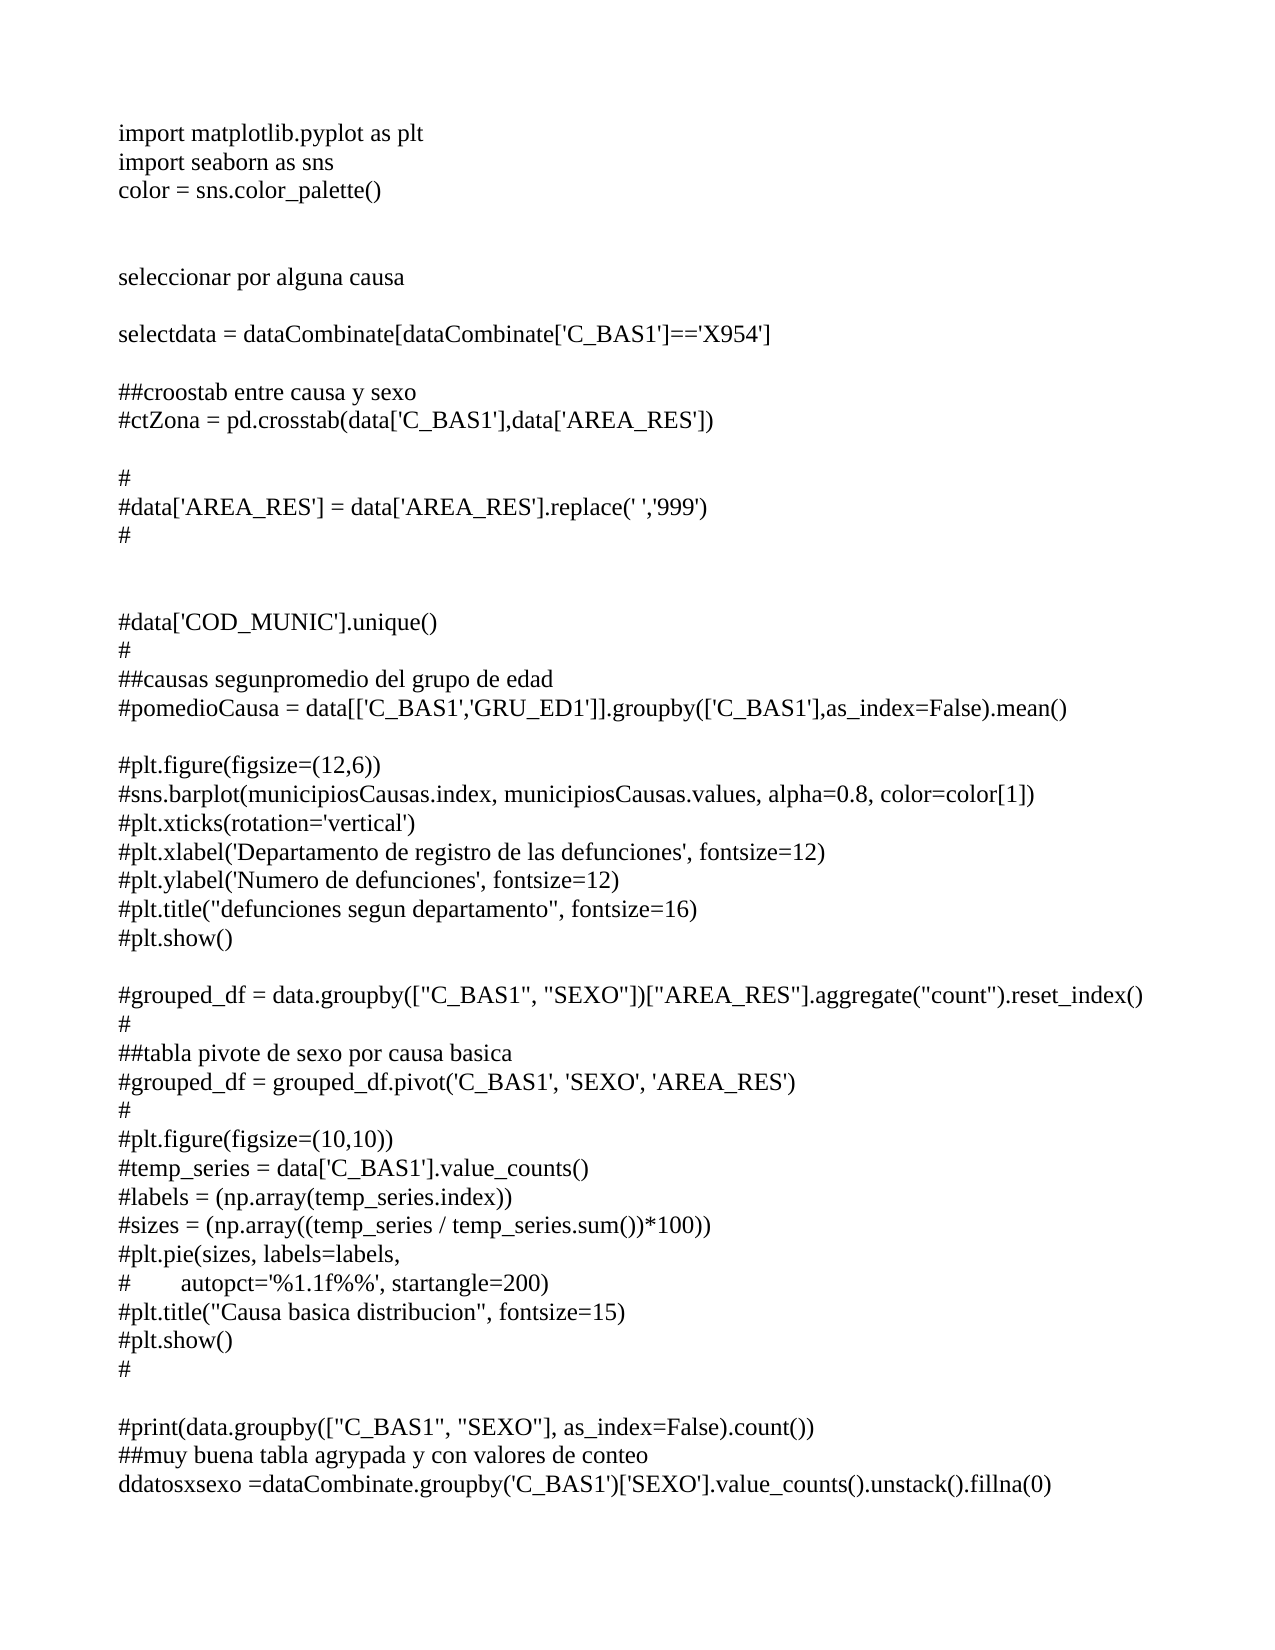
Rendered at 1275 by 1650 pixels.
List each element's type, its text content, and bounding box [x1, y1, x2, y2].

text #grouped_df = data.groupby(["C_BAS1", "SEXO"])["AREA_RES"].aggregate("count").reset_index() [118, 981, 1157, 1009]
text #plt.show() [118, 1326, 1157, 1354]
text #plt.xlabel('Departamento de registro de las defunciones', fontsize=12) [118, 837, 1157, 866]
text #sizes = (np.array((temp_series / temp_series.sum())*100)) [118, 1211, 1157, 1239]
text #plt.figure(figsize=(12,6)) [118, 751, 1157, 779]
text # [118, 636, 1157, 664]
text #plt.ylabel('Numero de defunciones', fontsize=12) [118, 866, 1157, 894]
text ##tabla pivote de sexo por causa basica [118, 1038, 1157, 1067]
text #plt.title("Causa basica distribucion", fontsize=15) [118, 1297, 1157, 1326]
text #plt.figure(figsize=(10,10)) [118, 1124, 1157, 1153]
text # [118, 463, 1157, 492]
text seleccionar por alguna causa [118, 262, 1157, 291]
text import seaborn as sns [118, 147, 1157, 176]
text #data['COD_MUNIC'].unique() [118, 607, 1157, 636]
text # [118, 1354, 1157, 1383]
text ddatosxsexo =dataCombinate.groupby('C_BAS1')['SEXO'].value_counts().unstack().fillna(0) [118, 1469, 1157, 1498]
text #grouped_df = grouped_df.pivot('C_BAS1', 'SEXO', 'AREA_RES') [118, 1067, 1157, 1096]
text color = sns.color_palette() [118, 176, 1157, 204]
text #print(data.groupby(["C_BAS1", "SEXO"], as_index=False).count()) [118, 1412, 1157, 1441]
text ##croostab entre causa y sexo [118, 377, 1157, 406]
text #data['AREA_RES'] = data['AREA_RES'].replace(' ','999') [118, 492, 1157, 521]
text # autopct='%1.1f%%', startangle=200) [118, 1268, 1157, 1297]
text #plt.show() [118, 923, 1157, 952]
text import matplotlib.pyplot as plt [118, 118, 1157, 147]
text # [118, 521, 1157, 549]
text #labels = (np.array(temp_series.index)) [118, 1182, 1157, 1211]
text # [118, 1009, 1157, 1038]
text #plt.pie(sizes, labels=labels, [118, 1239, 1157, 1268]
text selectdata = dataCombinate[dataCombinate['C_BAS1']=='X954'] [118, 319, 1157, 348]
text #pomedioCausa = data[['C_BAS1','GRU_ED1']].groupby(['C_BAS1'],as_index=False).mean() [118, 693, 1157, 722]
text #ctZona = pd.crosstab(data['C_BAS1'],data['AREA_RES']) [118, 406, 1157, 434]
text #sns.barplot(municipiosCausas.index, municipiosCausas.values, alpha=0.8, color=color[1]) [118, 779, 1157, 808]
text ##causas segunpromedio del grupo de edad [118, 664, 1157, 693]
text #plt.title("defunciones segun departamento", fontsize=16) [118, 894, 1157, 923]
text # [118, 1096, 1157, 1124]
text #plt.xticks(rotation='vertical') [118, 808, 1157, 837]
text #temp_series = data['C_BAS1'].value_counts() [118, 1153, 1157, 1182]
text ##muy buena tabla agrypada y con valores de conteo [118, 1441, 1157, 1469]
